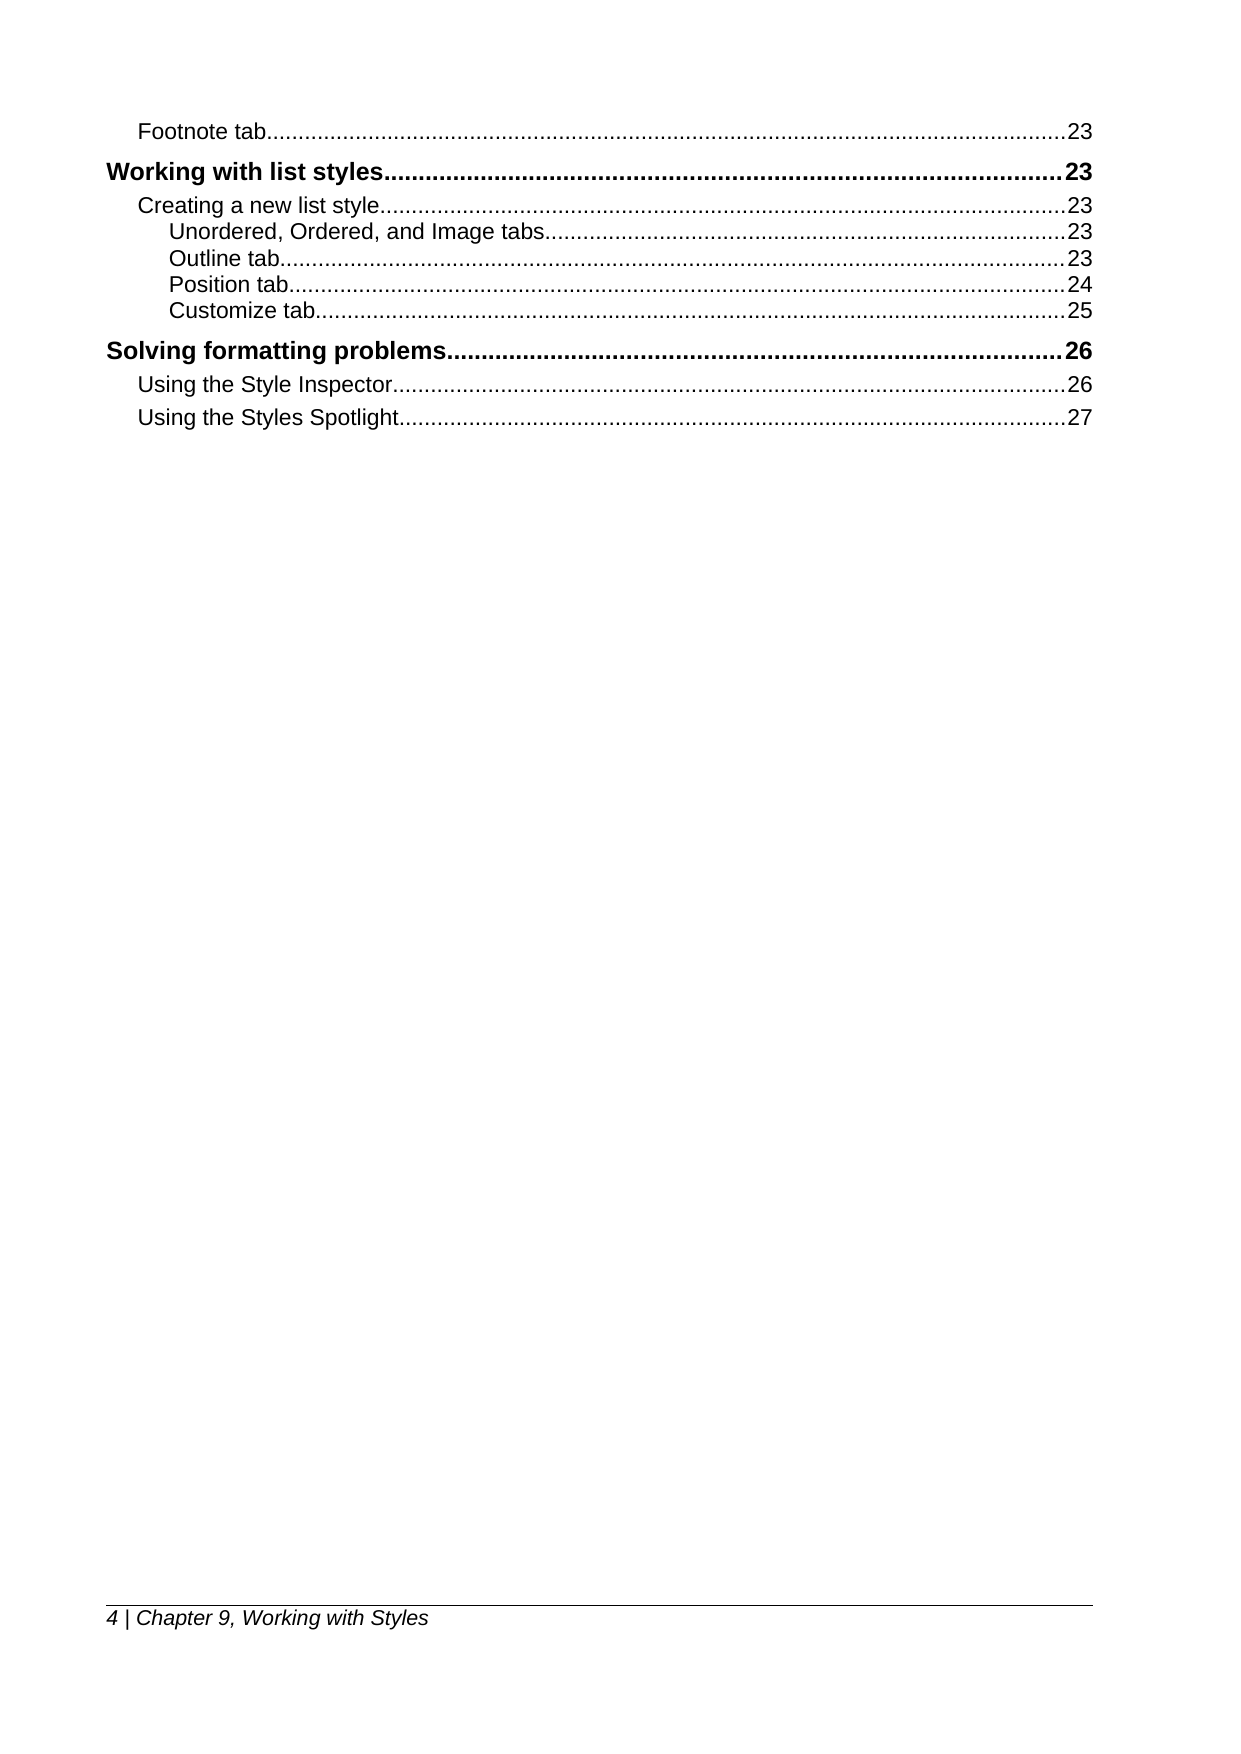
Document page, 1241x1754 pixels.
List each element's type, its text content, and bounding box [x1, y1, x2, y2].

text Position tab 24 [169, 271, 1093, 297]
text Unordered, Ordered, and Image tabs 23 [169, 218, 1093, 245]
text Using the Styles Spotlight 27 [137, 404, 1093, 430]
text Footnote tab 23 [137, 118, 1093, 144]
text Outline tab 23 [169, 245, 1093, 271]
text Creating a new list style 23 [137, 192, 1093, 218]
text Using the Style Inspector 26 [137, 371, 1093, 398]
text Working with list styles 23 [106, 157, 1093, 186]
text Solving formatting problems 26 [106, 336, 1093, 365]
text Customize tab 25 [169, 297, 1093, 324]
